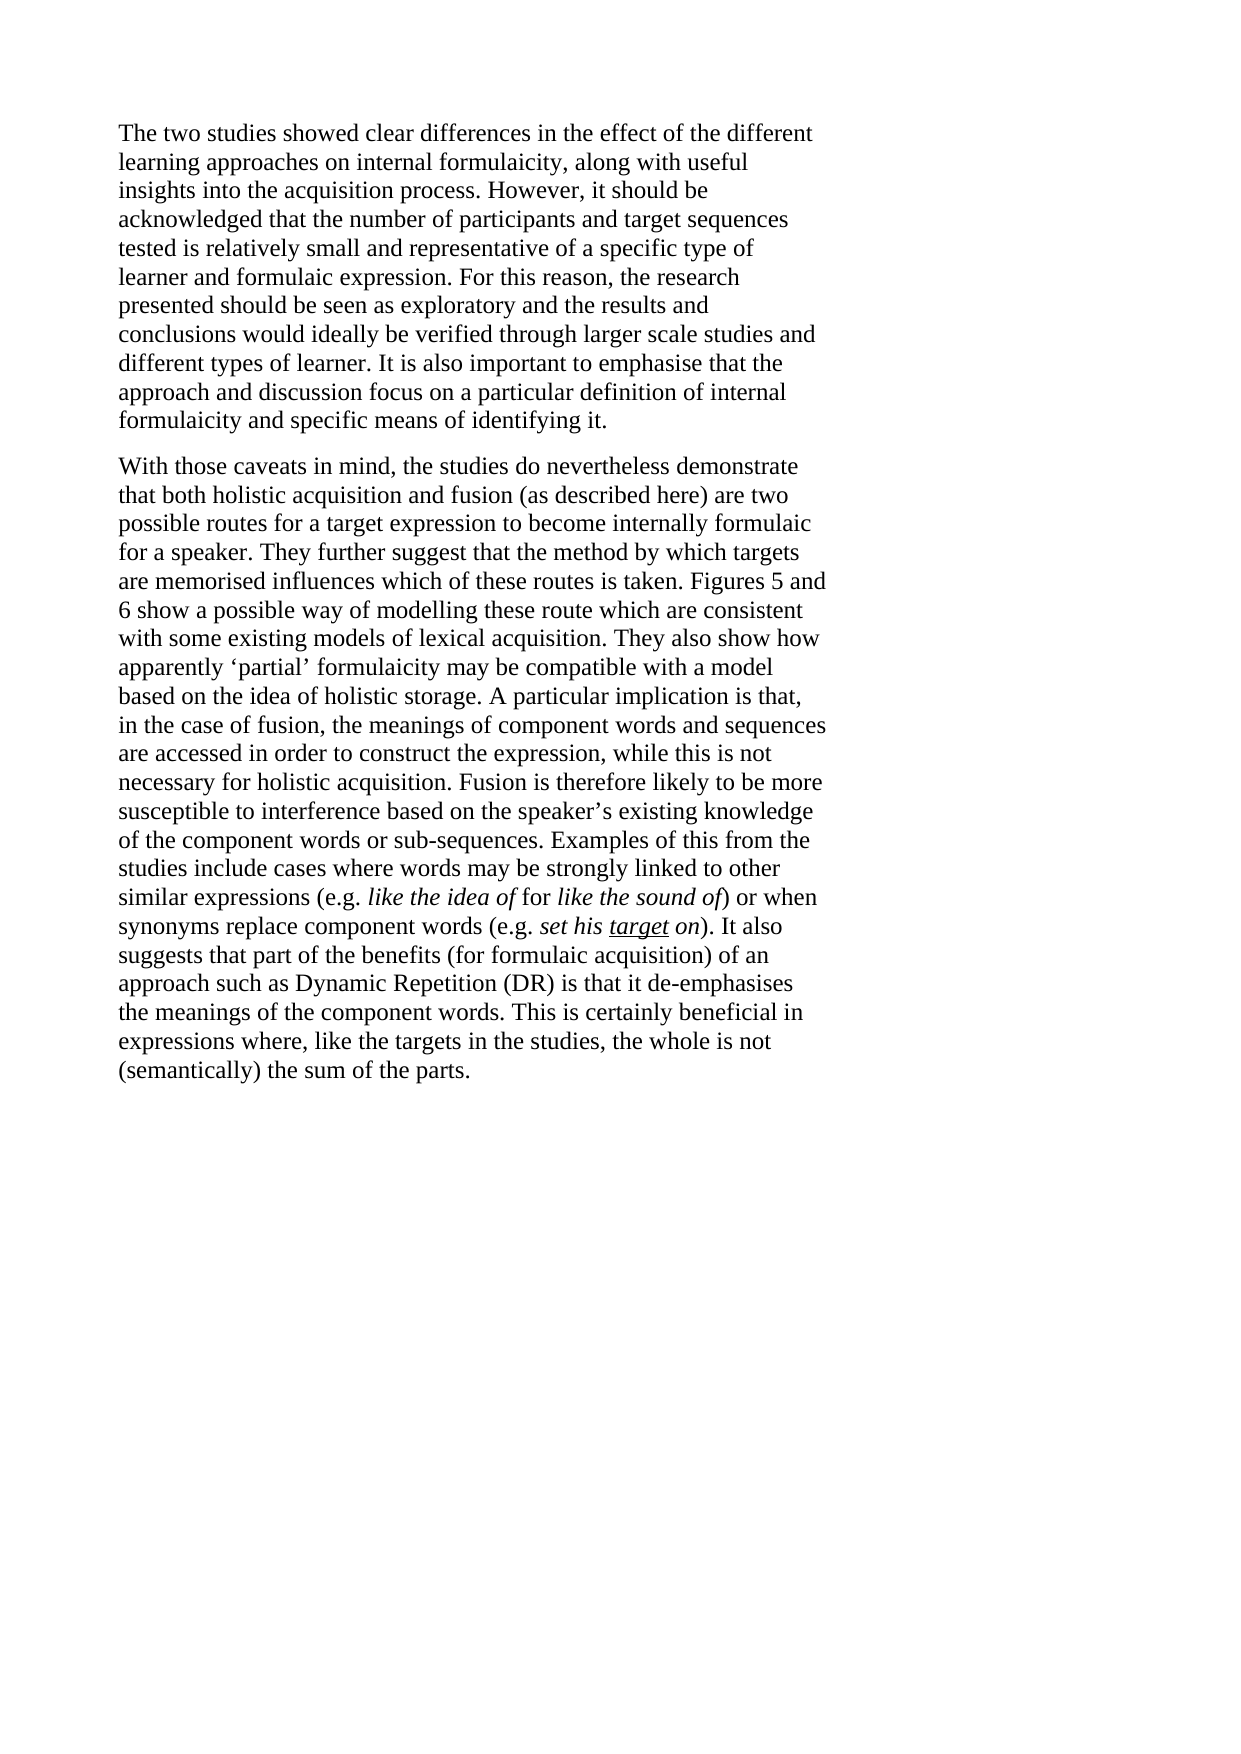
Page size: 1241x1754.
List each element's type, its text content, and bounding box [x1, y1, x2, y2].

text With those caveats in mind, the studies do nevertheless demonstrate that both holistic acquisition and fusion (as described here) are two possible routes for a target expression to become internally formulaic for a speaker. They further suggest that the method by which targets are memorised influences which of these routes is taken. Figures 5 and 6 show a possible way of modelling these route which are consistent with some existing models of lexical acquisition. They also show how apparently ‘partial’ formulaicity may be compatible with a model based on the idea of holistic storage. A particular implication is that, in the case of fusion, the meanings of component words and sequences are accessed in order to construct the expression, while this is not necessary for holistic acquisition. Fusion is therefore likely to be more susceptible to interference based on the speaker’s existing knowledge of the component words or sub-sequences. Examples of this from the studies include cases where words may be strongly linked to other similar expressions (e.g. like the idea of for like the sound of) or when synonyms replace component words (e.g. set his target on). It also suggests that part of the benefits (for formulaic acquisition) of an approach such as Dynamic Repetition (DR) is that it de-emphasises the meanings of the component words. This is certainly beneficial in expressions where, like the targets in the studies, the whole is not (semantically) the sum of the parts. [118, 451, 827, 1083]
text The two studies showed clear differences in the effect of the different learning approaches on internal formulaicity, along with useful insights into the acquisition process. However, it should be acknowledged that the number of participants and target sequences tested is relatively small and representative of a specific type of learner and formulaic expression. For this reason, the research presented should be seen as exploratory and the results and conclusions would ideally be verified through larger scale studies and different types of learner. It is also important to emphasise that the approach and discussion focus on a particular definition of internal formulaicity and specific means of identifying it. [118, 118, 827, 434]
